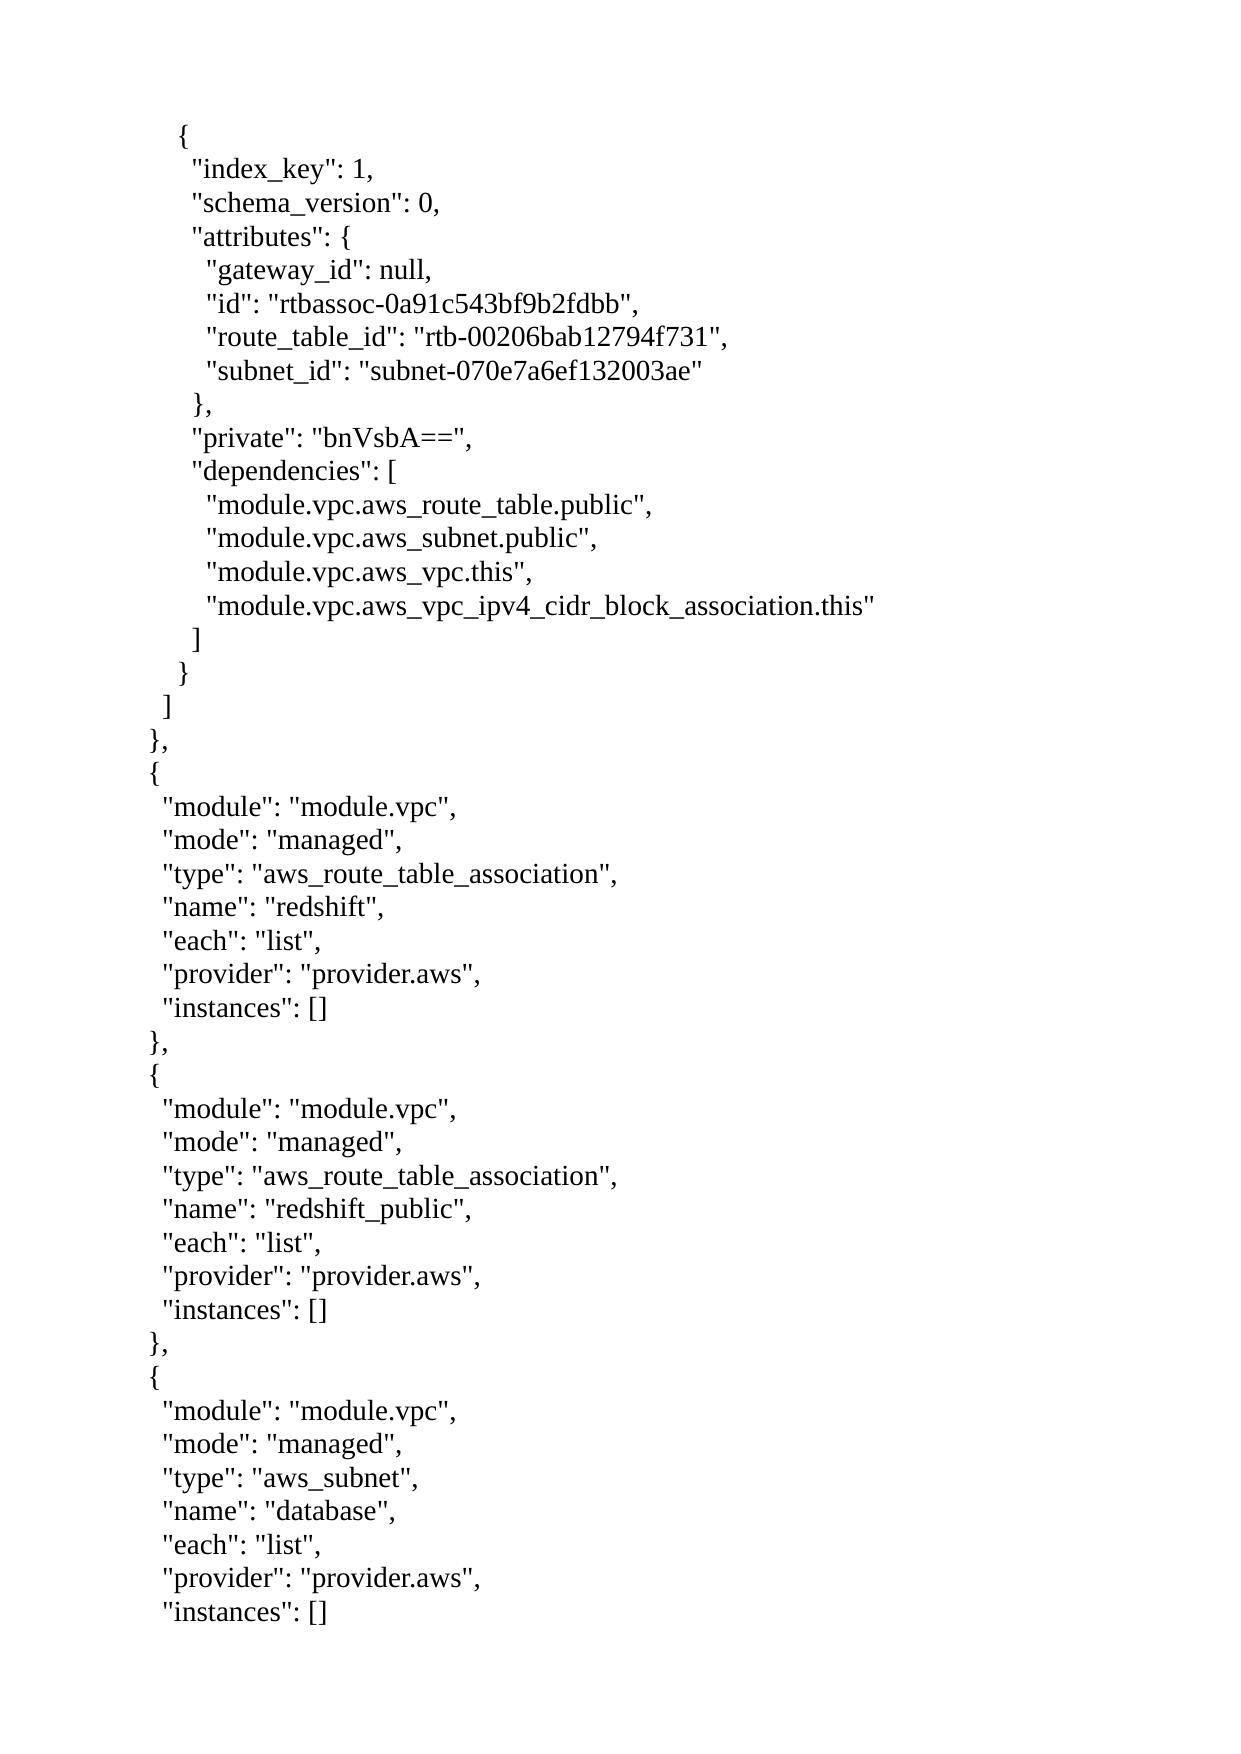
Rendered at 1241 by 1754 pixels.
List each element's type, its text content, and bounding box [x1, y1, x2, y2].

text }, [118, 386, 1122, 420]
text "name": "redshift", [118, 889, 1122, 923]
text "provider": "provider.aws", [118, 1258, 1122, 1292]
text "name": "database", [118, 1493, 1122, 1527]
text "instances": [] [118, 990, 1122, 1024]
text "id": "rtbassoc-0a91c543bf9b2fdbb", [118, 286, 1122, 319]
text "name": "redshift_public", [118, 1191, 1122, 1225]
text "type": "aws_route_table_association", [118, 1158, 1122, 1191]
text } [118, 655, 1122, 688]
text "module.vpc.aws_subnet.public", [118, 521, 1122, 554]
text "mode": "managed", [118, 822, 1122, 856]
text "module.vpc.aws_vpc_ipv4_cidr_block_association.this" [118, 588, 1122, 621]
text ] [118, 621, 1122, 655]
text "each": "list", [118, 1225, 1122, 1258]
text "module.vpc.aws_vpc.this", [118, 554, 1122, 588]
text "schema_version": 0, [118, 185, 1122, 219]
text "attributes": { [118, 219, 1122, 252]
text "gateway_id": null, [118, 252, 1122, 286]
text "each": "list", [118, 923, 1122, 957]
text { [118, 1057, 1122, 1091]
text "index_key": 1, [118, 152, 1122, 185]
text { [118, 755, 1122, 789]
text }, [118, 1024, 1122, 1057]
text "dependencies": [ [118, 453, 1122, 487]
text "private": "bnVsbA==", [118, 420, 1122, 453]
text "each": "list", [118, 1527, 1122, 1560]
text "module": "module.vpc", [118, 1091, 1122, 1124]
text "instances": [] [118, 1594, 1122, 1627]
text "subnet_id": "subnet-070e7a6ef132003ae" [118, 353, 1122, 386]
text "type": "aws_subnet", [118, 1460, 1122, 1493]
text "mode": "managed", [118, 1124, 1122, 1158]
text ] [118, 688, 1122, 722]
text "module": "module.vpc", [118, 789, 1122, 822]
text "instances": [] [118, 1292, 1122, 1326]
text }, [118, 722, 1122, 755]
text "type": "aws_route_table_association", [118, 856, 1122, 889]
text "module.vpc.aws_route_table.public", [118, 487, 1122, 521]
text "provider": "provider.aws", [118, 957, 1122, 990]
text { [118, 118, 1122, 152]
text "route_table_id": "rtb-00206bab12794f731", [118, 319, 1122, 353]
text "module": "module.vpc", [118, 1393, 1122, 1426]
text }, [118, 1326, 1122, 1359]
text { [118, 1359, 1122, 1393]
text "mode": "managed", [118, 1426, 1122, 1460]
text "provider": "provider.aws", [118, 1560, 1122, 1594]
